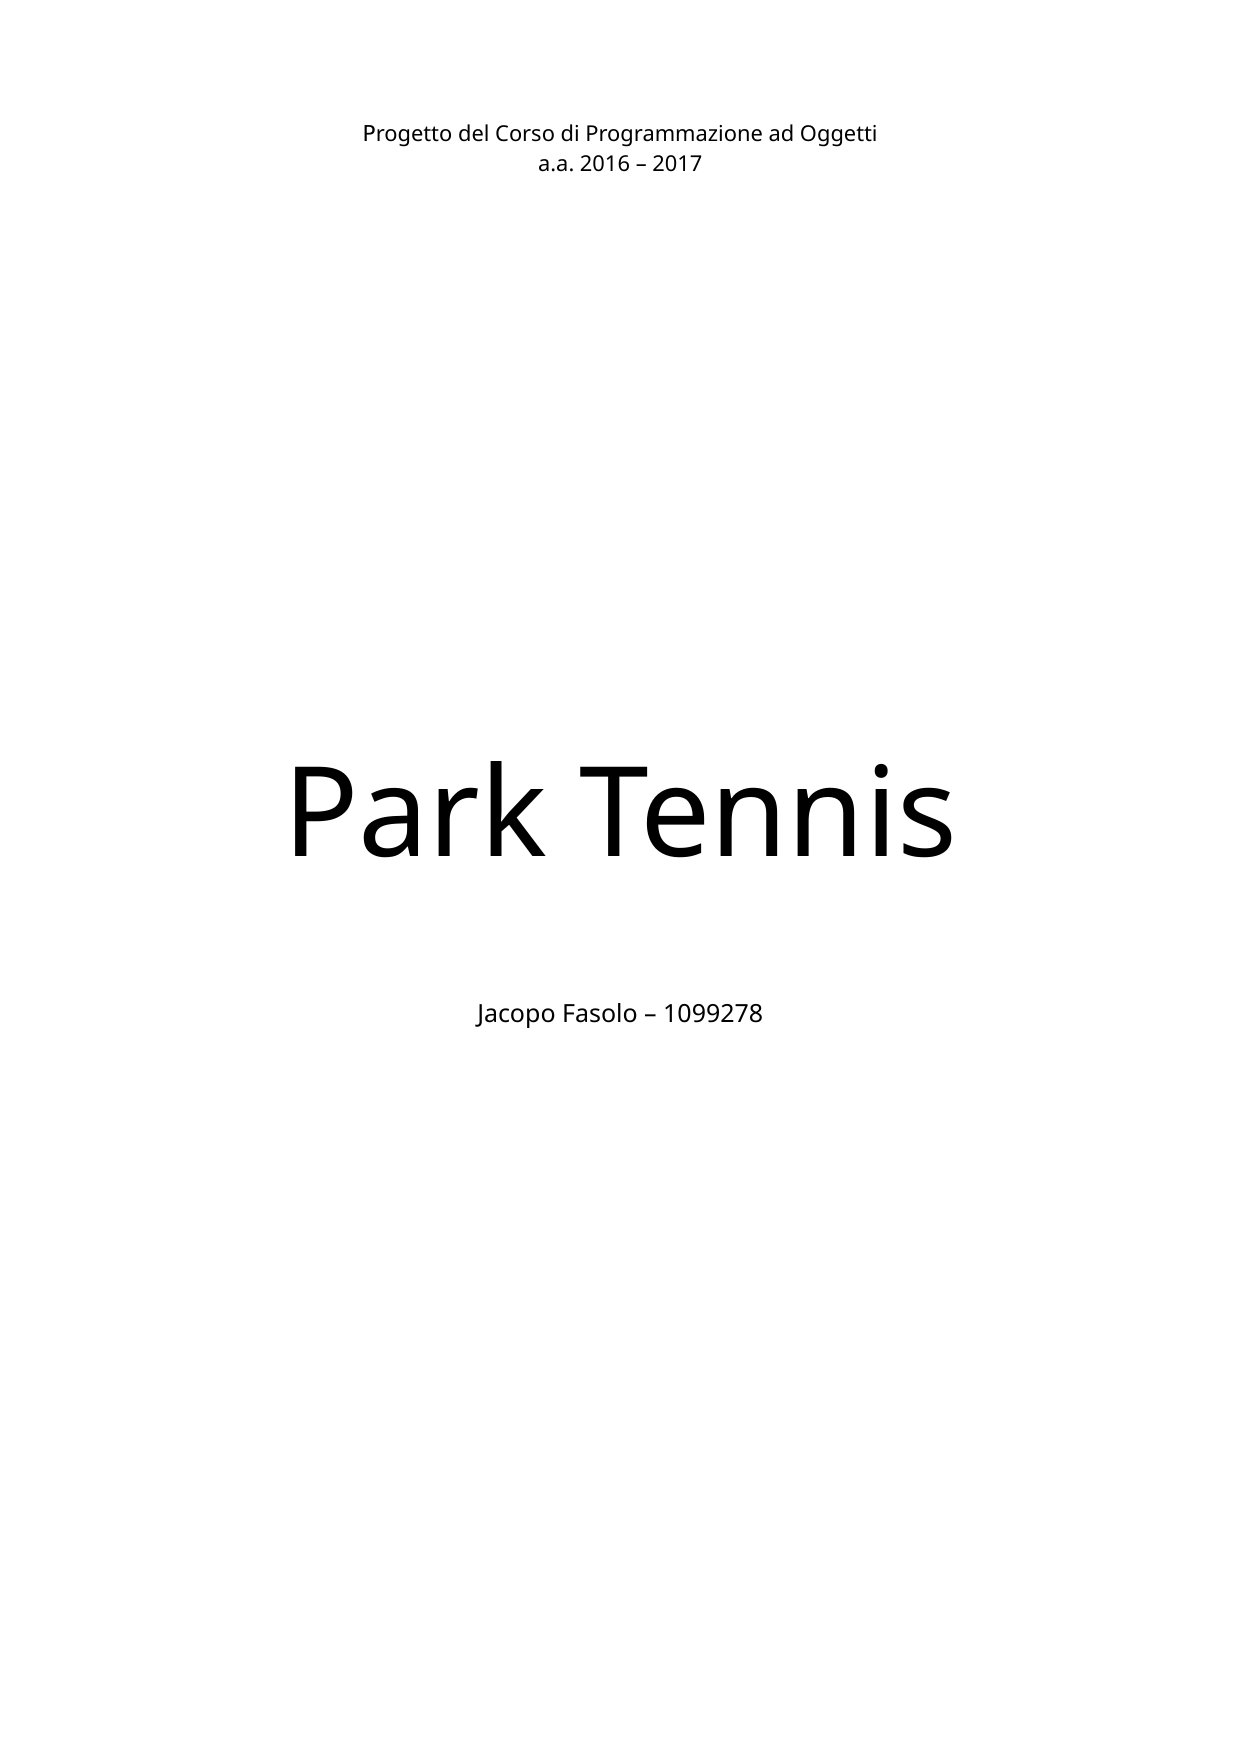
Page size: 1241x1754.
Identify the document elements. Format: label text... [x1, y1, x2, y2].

text Progetto del Corso di Programmazione ad Oggetti [118, 118, 1122, 148]
text Park Tennis [118, 723, 1122, 893]
text a.a. 2016 – 2017 [118, 148, 1122, 178]
text Jacopo Fasolo – 1099278 [118, 995, 1122, 1029]
